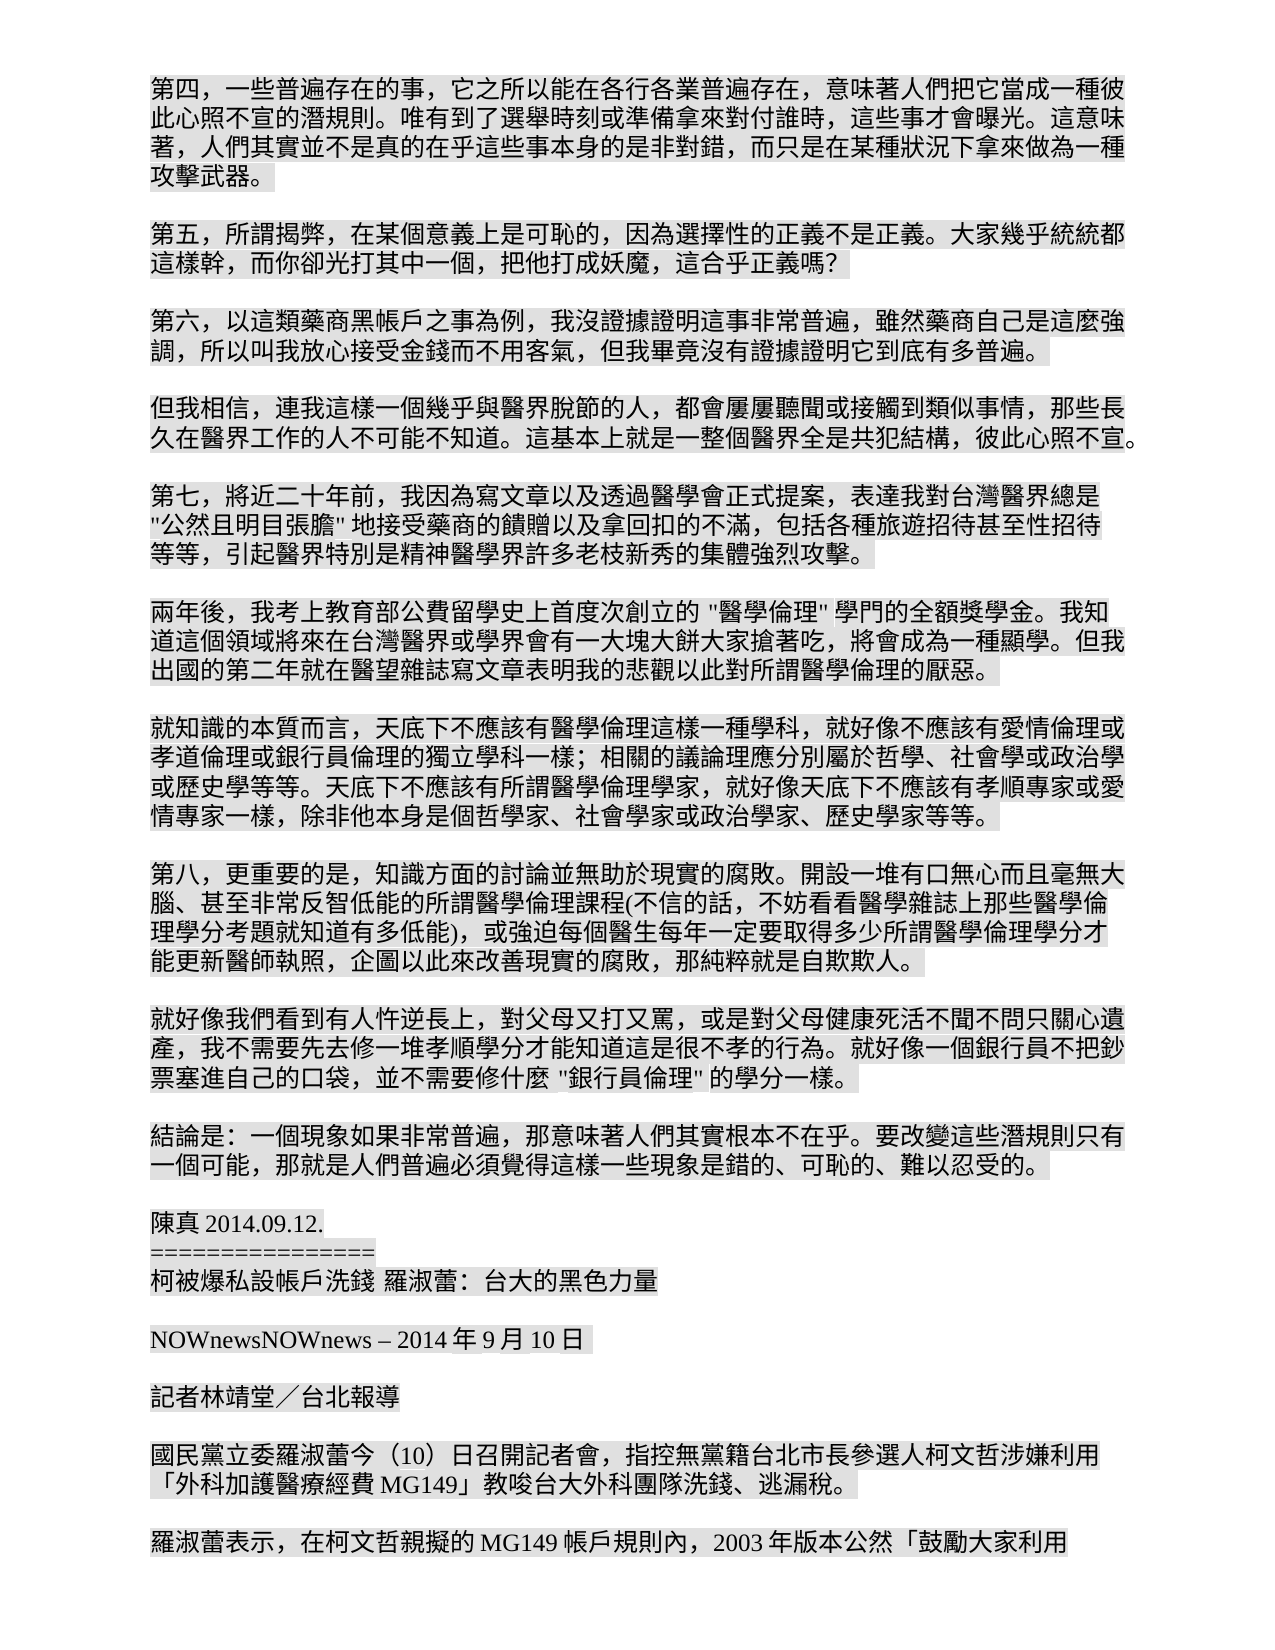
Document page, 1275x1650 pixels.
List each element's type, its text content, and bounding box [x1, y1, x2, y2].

text 我曾在文章裏約略提到一件奇怪的事。這事始末是這樣。2007年，我成為公務員，從英國返國在台大雲林分院工作。 上班沒幾天，有幾位藥商來辦公室找我。我過去都會在辦公室門口掛上 "藥商止步" 的警告牌。但因為剛上班不久，牌子還來不及掛上，於是藥商就闖進來了。 幾位藥商簇擁著一位似乎位階較高的藥廠主管，來到我辦公室，看我桌上有電腦，書架上有一些書，竟然說："陳醫師，哇，這是你的電腦嗎？你有好多書哦。這些都是你自己買的嗎？" 我聽不懂他的意思，就說，"是我自己買的啊。" 藥商笑說："哎呀，陳醫師太客氣了，聽說陳醫師剛從英國回來。這些東西我們幫你買就好了。" 我反問："為什麼你們要幫我買？" 幾個藥商一聽，竟然全都笑出來。其中一個說："陳醫師剛從國外回來可能不知道，陳醫師可以用研究的名義購買，我們公司都可以出錢。" 接著，對方可能看我傻傻的一頭霧水，於是開始講到重點，他說，"陳醫師不用擔心，這很簡單的，很多醫師都是這樣，就是設個帳戶，不必用陳醫師的名字，然後我們就會輾轉把錢匯進去。" 我聽完就說："你們知道我是誰嗎？你們是不是應該先去打聽一下，然後再來跟我講這些事。" 幾位藥商頓時臉色有異，慌忙告辭。 幾天後，其中一位藥商又來敲門。這回態度不太一樣了，變得很拘謹，一副戒慎恐懼，畢恭畢敬，表明來意說： "陳醫師，那天我們講的那些事，可能有點誤會，希望陳醫師不要講出去。" 我說，"我只會批評一些普遍現象，不會跟個人為難。我自己不會去做這些事，但別人要怎麼做我不會去阻止，畢竟這些事很普遍，若要追究，恐怕台灣一大半的醫師都得去坐牢。" 該藥商在取得我的保證不會抖出他們之後，踉蹌離去。很快地，我的辦公室又恢復了寧靜，沒有藥商敢來找我說要幫我出機票、買書、買電腦等等之類。 我其實根本不知道這幾位藥商是誰，也忘了他們是哪一家藥廠。重點是： 第一：這些事，我相信一定非常普遍，要不然不會輕易就對一個剛來的醫師講得這麼輕鬆而明白，擺明了就是要幫我設立一個黑帳戶，以便藥商輾轉用一些什麼研究的名義幫我支付各種生活開銷與研究支出。 第二，就跟各種黑心食品之普遍存在台灣一樣，各行各界的處事心態就是：有好處就盡量撈，哪管他人死活。醫界也一樣。我待過醫學中心，也當過開業醫，從高層到基層統統都一樣，為了利益，不擇手段，有些時候，惡劣到一種你沒法想像的地步，比餿水油有過之無不及。 第三，更可怕的是，其實社會大眾並不是真的在乎這些事；一旦有事，大家都會努力發出譴責，但自己只要一有機會也能多撈點錢撈點名利，絕不會拒絕；即便以傷害他人健康為代價亦在所不惜。這就是台灣人的普遍心態與社會風氣。 第四，一些普遍存在的事，它之所以能在各行各業普遍存在，意味著人們把它當成一種彼此心照不宣的潛規則。唯有到了選舉時刻或準備拿來對付誰時，這些事才會曝光。這意味著，人們其實並不是真的在乎這些事本身的是非對錯，而只是在某種狀況下拿來做為一種攻擊武器。 第五，所謂揭弊，在某個意義上是可恥的，因為選擇性的正義不是正義。大家幾乎統統都這樣幹，而你卻光打其中一個，把他打成妖魔，這合乎正義嗎？ 第六，以這類藥商黑帳戶之事為例，我沒證據證明這事非常普遍，雖然藥商自己是這麼強調，所以叫我放心接受金錢而不用客氣，但我畢竟沒有證據證明它到底有多普遍。 但我相信，連我這樣一個幾乎與醫界脫節的人，都會屢屢聽聞或接觸到類似事情，那些長久在醫界工作的人不可能不知道。這基本上就是一整個醫界全是共犯結構，彼此心照不宣。 第七，將近二十年前，我因為寫文章以及透過醫學會正式提案，表達我對台灣醫界總是 "公然且明目張膽" 地接受藥商的饋贈以及拿回扣的不滿，包括各種旅遊招待甚至性招待等等，引起醫界特別是精神醫學界許多老枝新秀的集體強烈攻擊。 兩年後，我考上教育部公費留學史上首度次創立的 "醫學倫理" 學門的全額獎學金。我知道這個領域將來在台灣醫界或學界會有一大塊大餅大家搶著吃，將會成為一種顯學。但我出國的第二年就在醫望雜誌寫文章表明我的悲觀以此對所謂醫學倫理的厭惡。 就知識的本質而言，天底下不應該有醫學倫理這樣一種學科，就好像不應該有愛情倫理或孝道倫理或銀行員倫理的獨立學科一樣；相關的議論理應分別屬於哲學、社會學或政治學或歷史學等等。天底下不應該有所謂醫學倫理學家，就好像天底下不應該有孝順專家或愛情專家一樣，除非他本身是個哲學家、社會學家或政治學家、歷史學家等等。 第八，更重要的是，知識方面的討論並無助於現實的腐敗。開設一堆有口無心而且毫無大腦、甚至非常反智低能的所謂醫學倫理課程(不信的話，不妨看看醫學雜誌上那些醫學倫理學分考題就知道有多低能)，或強迫每個醫生每年一定要取得多少所謂醫學倫理學分才能更新醫師執照，企圖以此來改善現實的腐敗，那純粹就是自欺欺人。 就好像我們看到有人忤逆長上，對父母又打又罵，或是對父母健康死活不聞不問只關心遺產，我不需要先去修一堆孝順學分才能知道這是很不孝的行為。就好像一個銀行員不把鈔票塞進自己的口袋，並不需要修什麼 "銀行員倫理" 的學分一樣。 結論是：一個現象如果非常普遍，那意味著人們其實根本不在乎。要改變這些潛規則只有一個可能，那就是人們普遍必須覺得這樣一些現象是錯的、可恥的、難以忍受的。 陳真2014.09.12. ================ 柯被爆私設帳戶洗錢 羅淑蕾：台大的黑色力量 NOWnewsNOWnews – 2014年9月10日 記者林靖堂／台北報導 國民黨立委羅淑蕾今（10）日召開記者會，指控無黨籍台北市長參選人柯文哲涉嫌利用「外科加護醫療經費MG149」教唆台大外科團隊洗錢、逃漏稅。 羅淑蕾表示，在柯文哲親擬的MG149帳戶規則內，2003年版本公然「鼓勵大家利用MG149內，可將錢捐入MG149內，買私人物品或出國經費。先捐入，再領出，可扣抵所得稅」，她痛批，柯文哲根本是台大醫院內的黑色力量。 羅淑蕾拿出柯文哲2003年至2012年間修改近20次的「外科加護醫療經費MG149」規定，根據MG149規定「主持人承包業務的總收入，在扣掉一切支出後，若有剩餘，5-5分帳，若仍放MG149內之個別帳可支出私人的費用。若要轉由私帳洗出現金則要扣10%的洗錢費用」。 羅淑蕾痛陳，柯文哲直接將「洗錢」寫入法規中，直到2008年政黨輪替後的版本才改為「提領現金的方法」，甚至還載明帳戶提供對外服務。 羅淑蕾指控，台大醫院設立402專戶接受各界捐款，但是柯文哲竟利用職務之便，在402專戶下私設MG149「帳中帳」，並將MG149帳目分為「公帳、私帳、個別帳、臨床研究帳戶」四大帳戶，並交由專人看管處理。 再者，柯文哲要求台大外科團隊在內的台大醫師、護理師等加入，且加入者須繳「入會費」，主治醫生4千元、護士或護理師1千元。 羅淑蕾指出，柯文哲自2003年起親手擬定並私設MG149帳戶，要求外科團隊存入廠商贊助、企業個人、承接研究案等收入，並從中管理團隊所有的收入與支出，甚至「提供對外服務」，提供「洗錢」之用。甚至，柯文哲的妹妹柯美蘭雖非台大醫師團隊，也在帳戶名單之列「呷好到相報」。 羅淑蕾說，該專戶2003年開設後，每年收入近乎千萬，雖然對外募款說明指稱開專戶為學術之用，但所作所為都在涉及教唆逃漏稅與洗錢，「在台大都能開小金庫，未來如果當選台北市長怎麼辦」？ 羅淑蕾指稱，自己在半年前就已掌握這份資料，等柯文哲參選後就會公布，她並在記者會上會同會計師一一點名罪刑，指柯文哲已涉嫌違反《洗錢防制法》、《貪汙治罪條例》等罪嫌，呼籲共犯結構內的醫師迅速自首，轉為汙點證人。 [150, 75, 1125, 1557]
